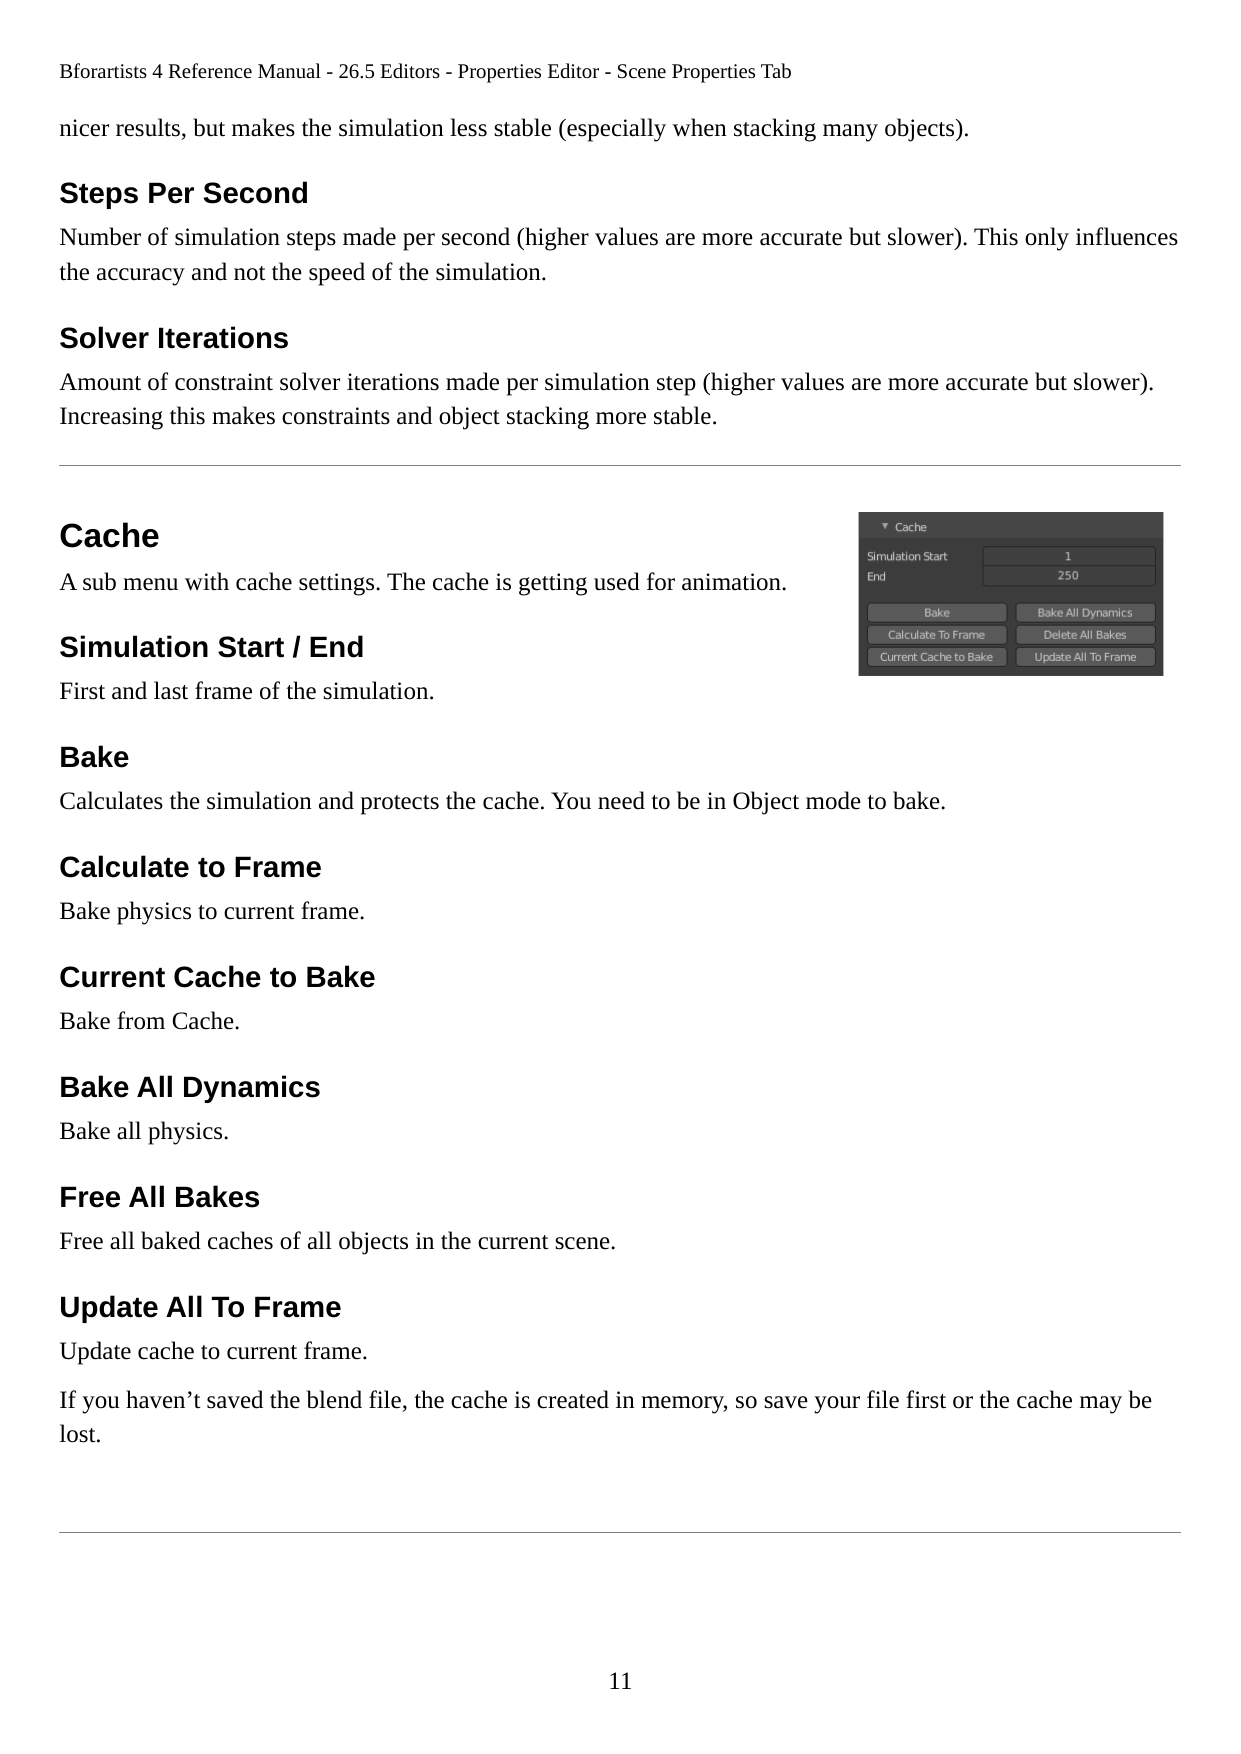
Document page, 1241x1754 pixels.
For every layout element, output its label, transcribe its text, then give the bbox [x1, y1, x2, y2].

subtitle Cache [59, 515, 858, 554]
text A sub menu with cache settings. The cache is getting used for animation. [59, 567, 858, 595]
text Number of simulation steps made per second (higher values are more accurate but slower). This only influences the accuracy and not the speed of the simulation. [59, 222, 1181, 286]
subtitle Update All To Frame [59, 1289, 1181, 1323]
text Bake all physics. [59, 1116, 1181, 1145]
text Bake from Cache. [59, 1006, 1181, 1035]
text Bake physics to current frame. [59, 896, 1181, 925]
text Free all baked caches of all objects in the current scene. [59, 1226, 1181, 1255]
text nicer results, but makes the simulation less stable (especially when stacking many objects). [59, 113, 1181, 141]
text If you haven’t saved the blend file, the cache is created in memory, so save your file first or the cache may be lost. [59, 1385, 1181, 1448]
text Update cache to current frame. [59, 1336, 1181, 1364]
text Amount of constraint solver iterations made per simulation step (higher values are more accurate but slower). Increasing this makes constraints and object stacking more stable. [59, 367, 1181, 430]
subtitle Solver Iterations [59, 321, 1181, 354]
subtitle [1164, 630, 1181, 664]
text First and last frame of the simulation. [59, 676, 1181, 705]
subtitle Simulation Start / End [59, 630, 858, 664]
subtitle Bake All Dynamics [59, 1070, 1181, 1103]
picture [858, 512, 1164, 676]
text Calculates the simulation and protects the cache. You need to be in Object mode to bake. [59, 786, 1181, 815]
subtitle [1164, 515, 1181, 554]
subtitle Calculate to Frame [59, 850, 1181, 884]
subtitle Steps Per Second [59, 176, 1181, 210]
subtitle Free All Bakes [59, 1180, 1181, 1213]
subtitle Bake [59, 740, 1181, 774]
subtitle Current Cache to Bake [59, 960, 1181, 994]
